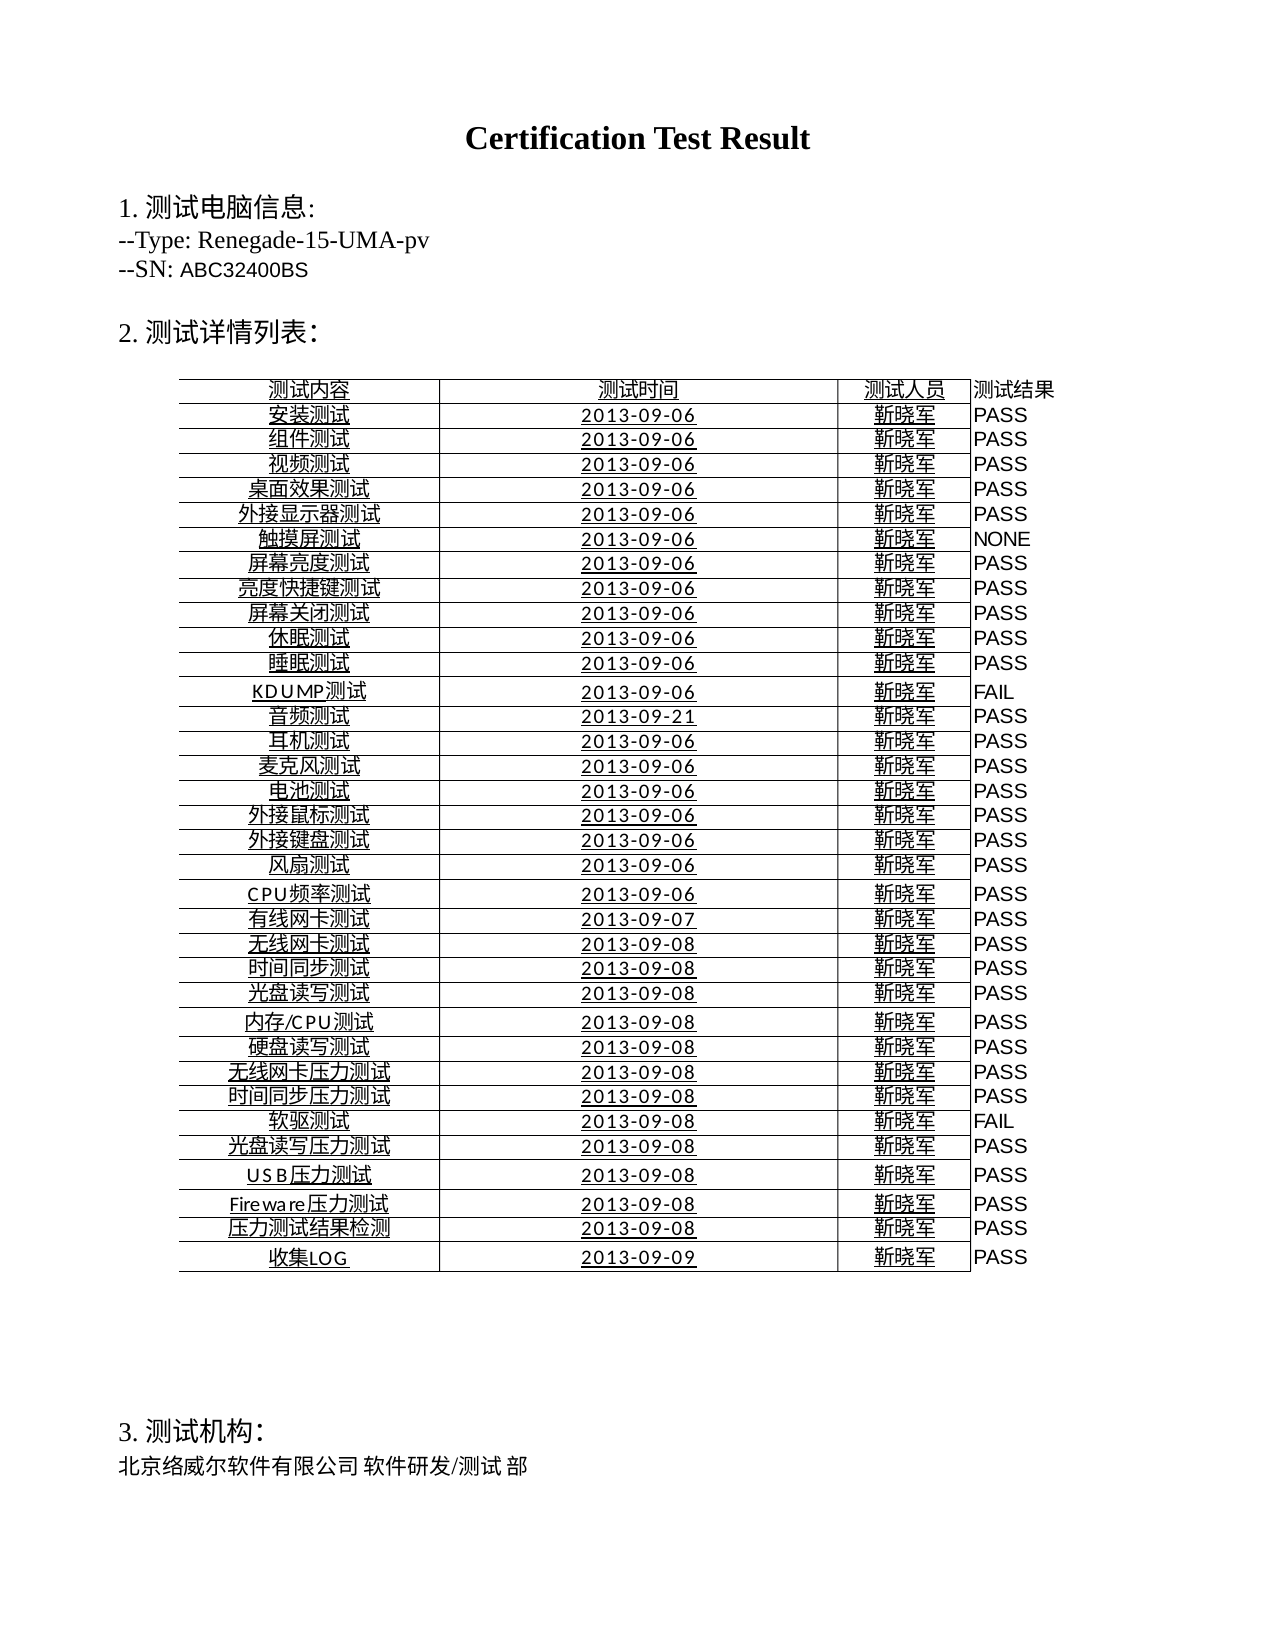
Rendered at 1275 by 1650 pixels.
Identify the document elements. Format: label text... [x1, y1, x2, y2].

text 北京络威尔软件有限公司 软件研发/测试 部 [118, 1449, 1157, 1481]
text 3. 测试机构： [118, 1410, 1157, 1449]
text 2. 测试详情列表： [118, 311, 1157, 351]
text --SN: ABC32400BS [118, 254, 1157, 283]
text 1. 测试电脑信息: [118, 186, 1157, 225]
text --Type: Renegade-15-UMA-pv [118, 225, 1157, 254]
